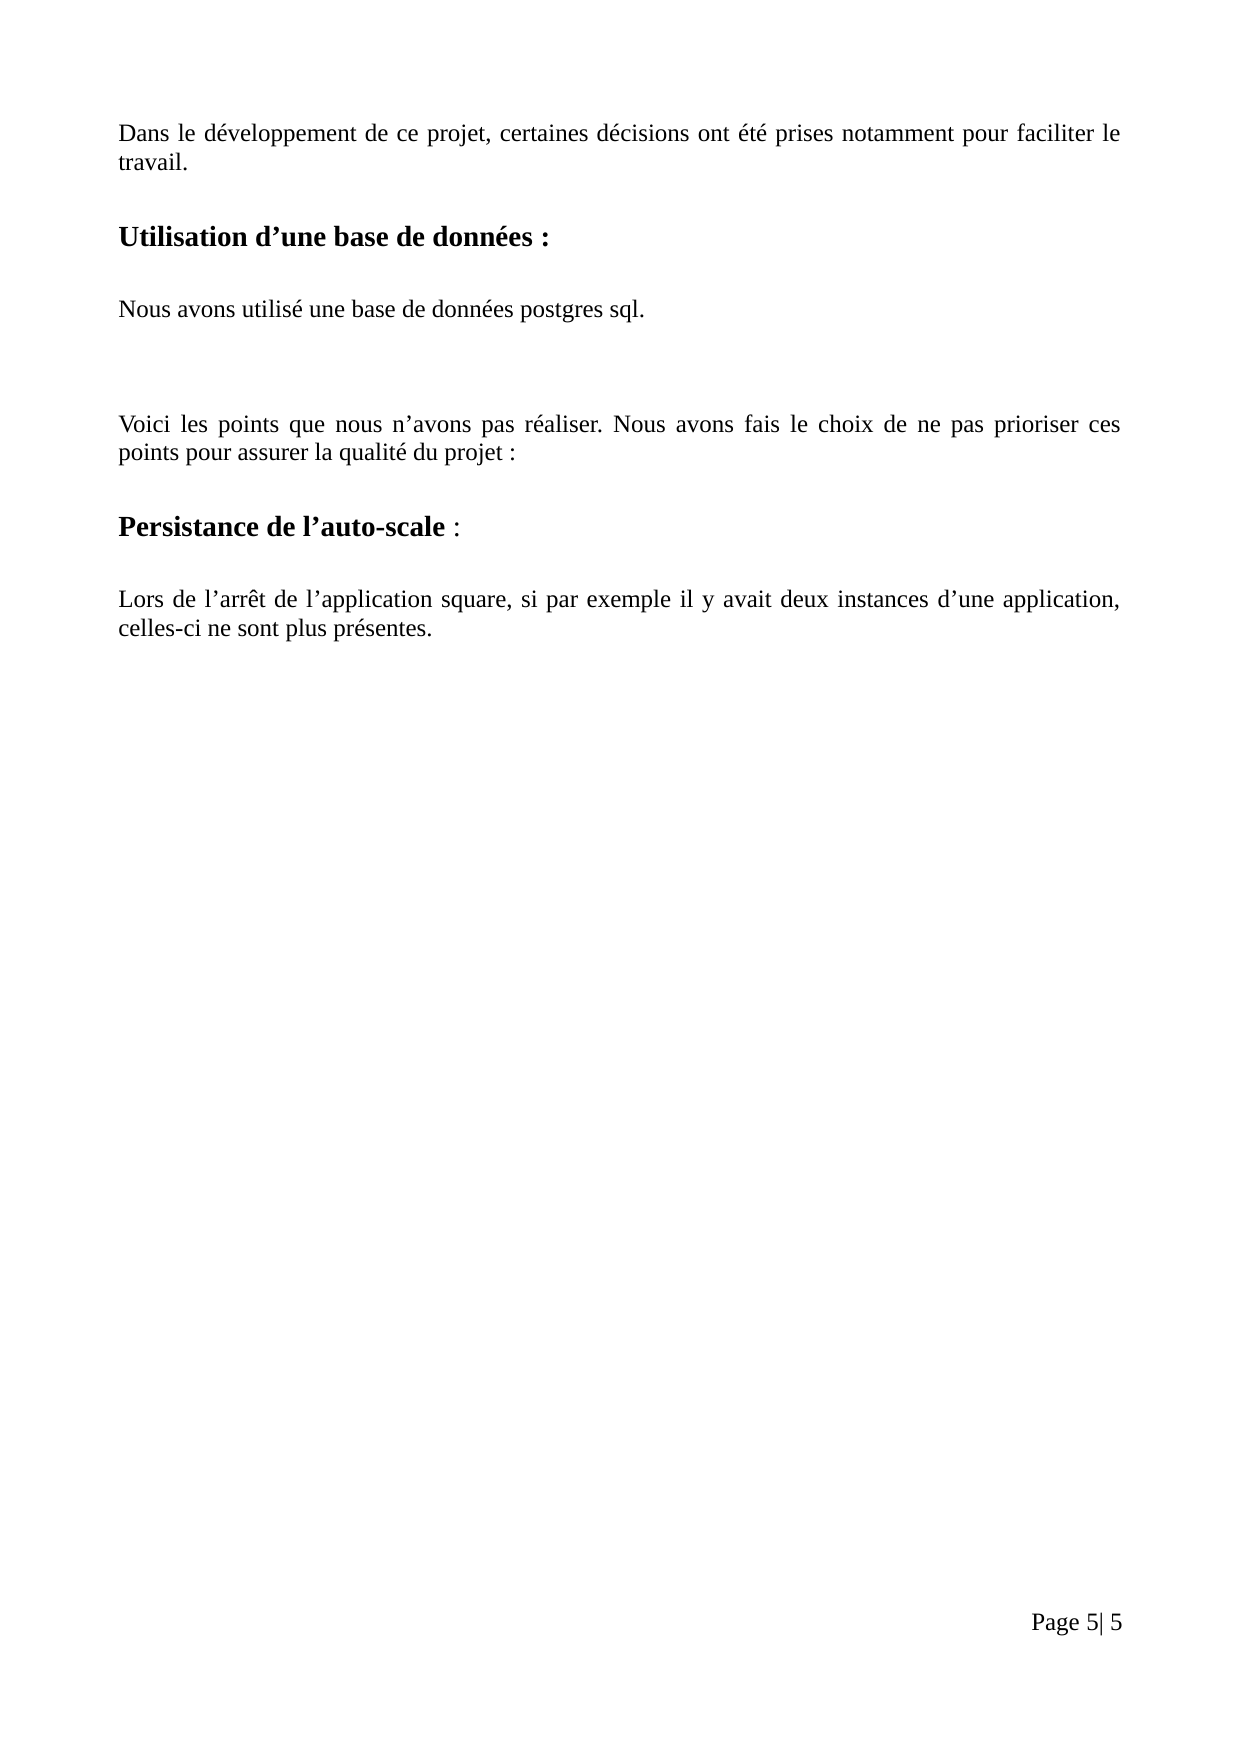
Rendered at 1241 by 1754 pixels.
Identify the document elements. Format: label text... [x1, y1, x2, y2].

subtitle Utilisation d’une base de données : [118, 219, 1122, 252]
subtitle Persistance de l’auto-scale : [118, 509, 1122, 543]
text Nous avons utilisé une base de données postgres sql. [118, 294, 1122, 322]
text Lors de l’arrêt de l’application square, si par exemple il y avait deux instances d’une application, celles-ci ne sont plus présentes. [118, 584, 1122, 642]
text Dans le développement de ce projet, certaines décisions ont été prises notamment pour faciliter le travail. [118, 118, 1122, 176]
text Voici les points que nous n’avons pas réaliser. Nous avons fais le choix de ne pas prioriser ces points pour assurer la qualité du projet : [118, 409, 1122, 466]
